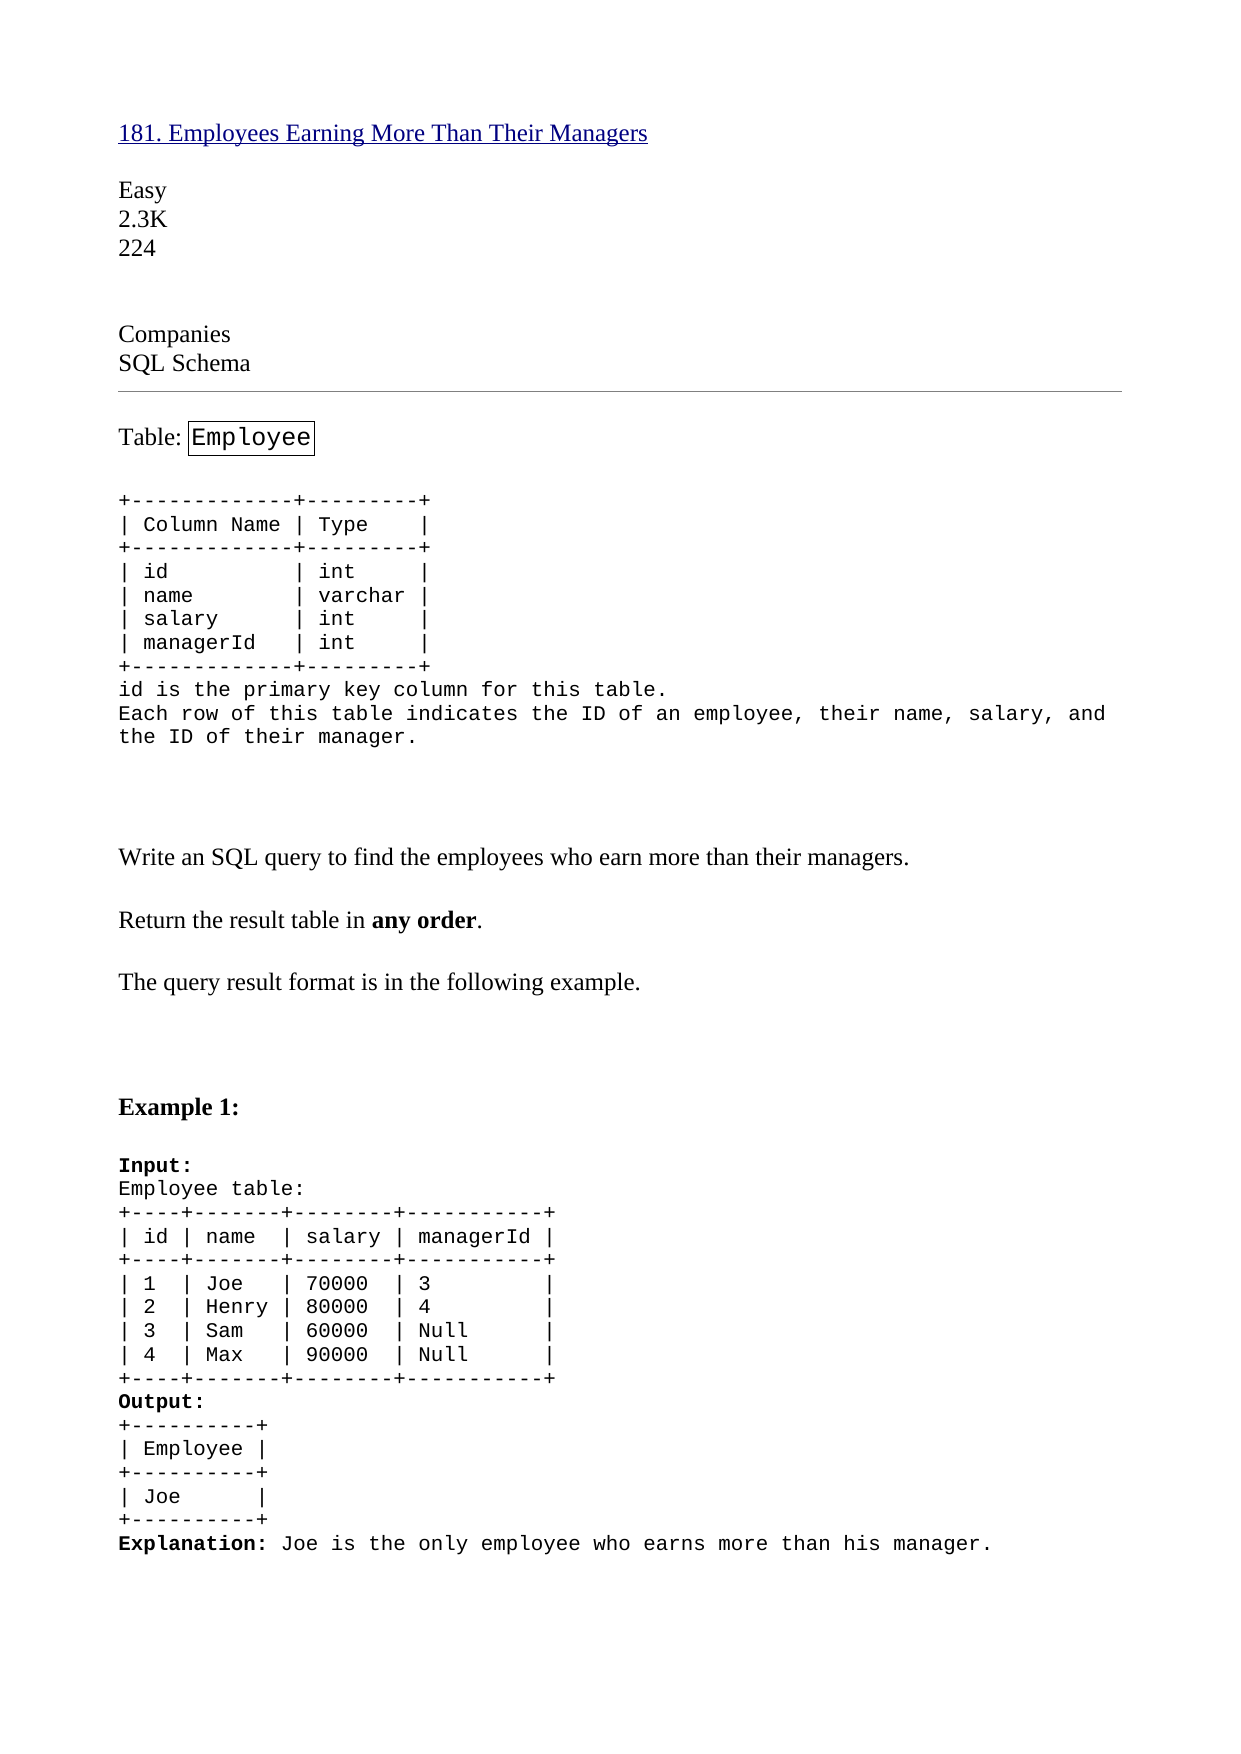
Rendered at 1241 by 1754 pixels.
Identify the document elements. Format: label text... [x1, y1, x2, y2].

text | Joe | [118, 1486, 1122, 1509]
text Companies [118, 319, 1122, 348]
text SQL Schema [118, 348, 1122, 377]
text | 4 | Max | 90000 | Null | [118, 1344, 1122, 1367]
text Each row of this table indicates the ID of an employee, their name, salary, and the ID of their manager. [118, 703, 1122, 750]
text 2.3K [118, 204, 1122, 233]
text | 3 | Sam | 60000 | Null | [118, 1320, 1122, 1344]
text +-------------+---------+ [118, 656, 1122, 679]
text Output: [118, 1391, 1122, 1415]
text Input: [118, 1155, 1122, 1178]
text Employee table: [118, 1178, 1122, 1202]
text Easy [118, 176, 1122, 204]
text | name | varchar | [118, 585, 1122, 608]
text Employee [189, 422, 314, 455]
text Table: [118, 421, 188, 456]
text +----+-------+--------+-----------+ [118, 1202, 1122, 1226]
text The query result format is in the following example. [118, 967, 1122, 996]
text 224 [118, 233, 1122, 262]
text | 2 | Henry | 80000 | 4 | [118, 1297, 1122, 1320]
text Example 1: [118, 1092, 1122, 1121]
text | salary | int | [118, 608, 1122, 632]
text | id | name | salary | managerId | [118, 1226, 1122, 1249]
text Explanation: Joe is the only employee who earns more than his manager. [118, 1533, 1122, 1557]
text Write an SQL query to find the employees who earn more than their managers. [118, 842, 1122, 871]
text +----------+ [118, 1415, 1122, 1438]
text +----+-------+--------+-----------+ [118, 1367, 1122, 1391]
text | 1 | Joe | 70000 | 3 | [118, 1273, 1122, 1297]
text | Employee | [118, 1438, 1122, 1462]
text +-------------+---------+ [118, 537, 1122, 561]
text | Column Name | Type | [118, 514, 1122, 537]
text 181. Employees Earning More Than Their Managers [118, 118, 1122, 147]
text [315, 421, 1122, 456]
text | id | int | [118, 561, 1122, 585]
text +----------+ [118, 1462, 1122, 1486]
text | managerId | int | [118, 632, 1122, 656]
text +-------------+---------+ [118, 490, 1122, 514]
text +----------+ [118, 1509, 1122, 1533]
text Return the result table in any order. [118, 905, 1122, 933]
text id is the primary key column for this table. [118, 679, 1122, 703]
text +----+-------+--------+-----------+ [118, 1249, 1122, 1273]
